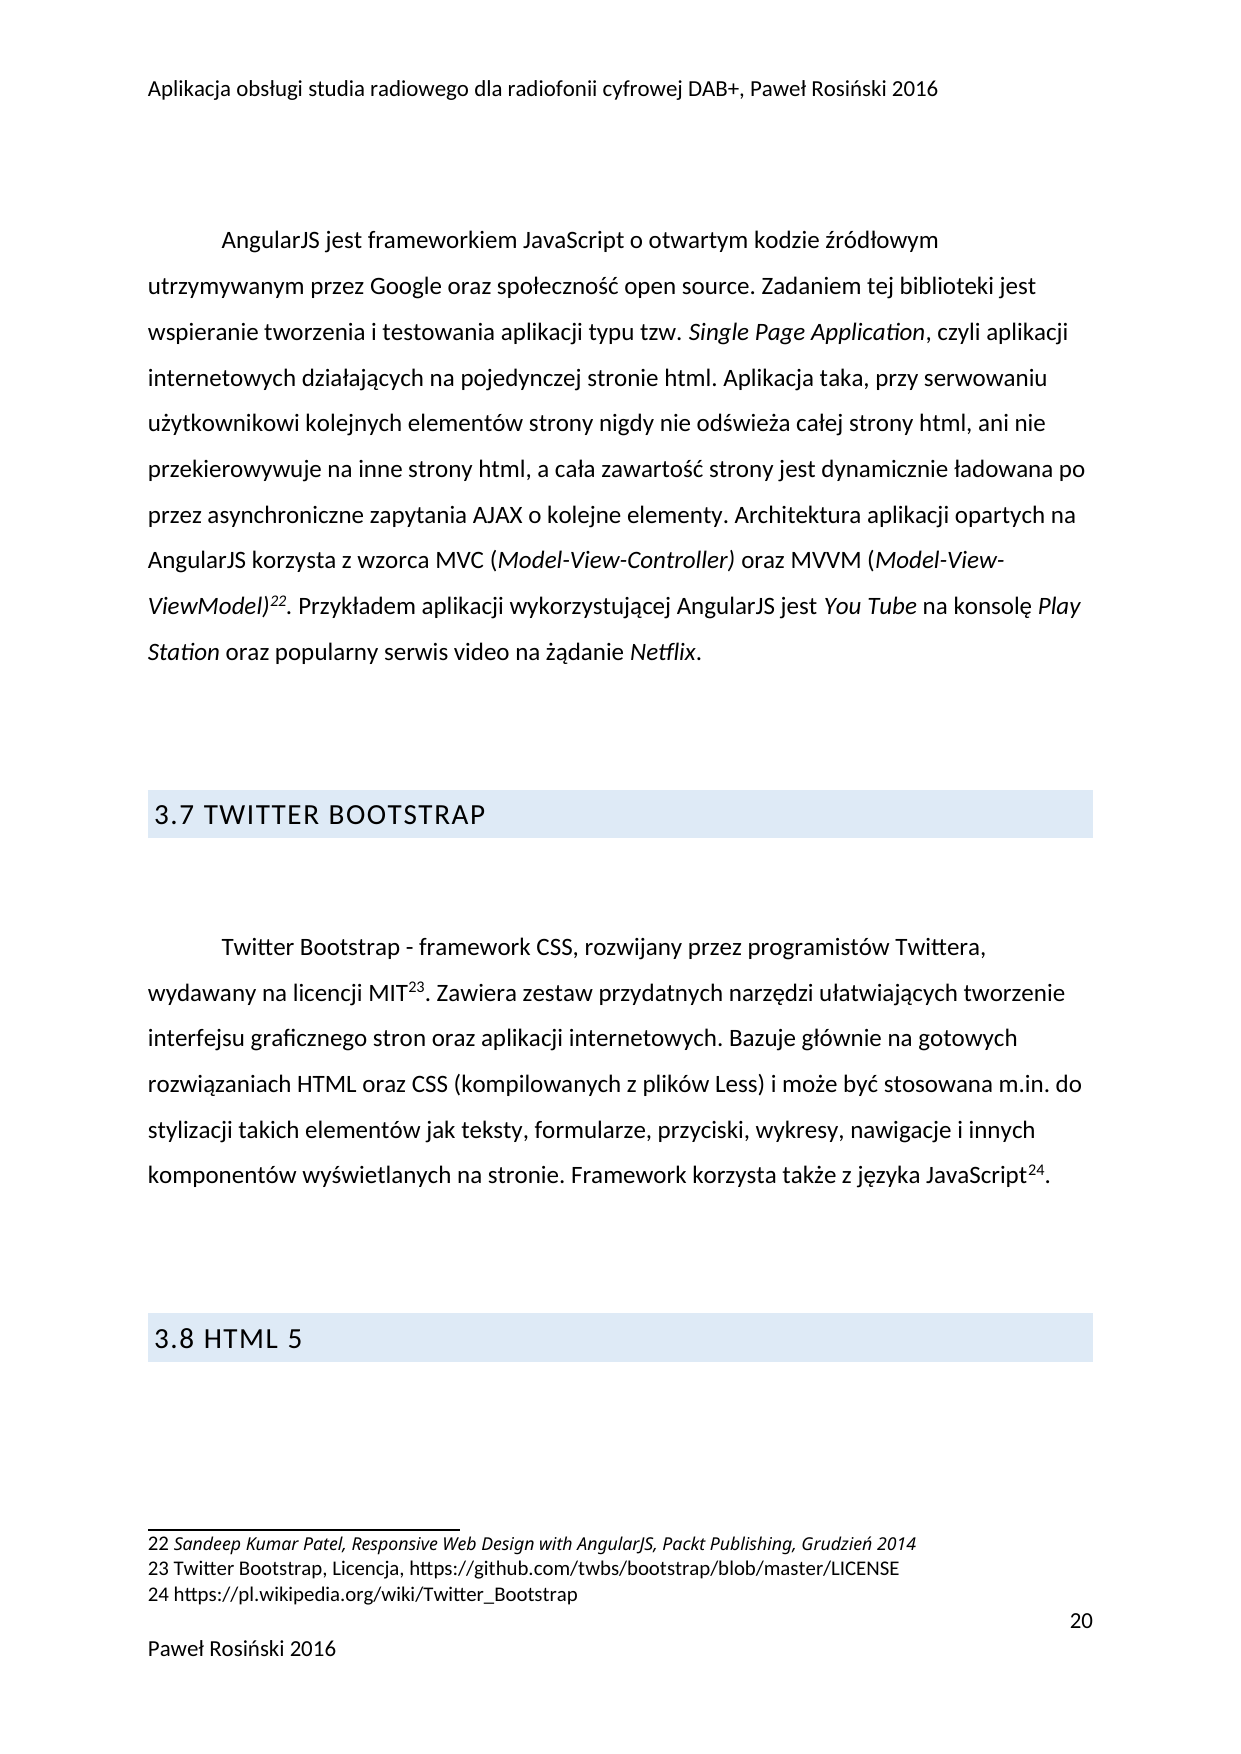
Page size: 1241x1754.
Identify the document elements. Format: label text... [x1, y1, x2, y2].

subtitle 3.7 Twitter Bootstrap [154, 796, 1086, 832]
text Twitter Bootstrap - framework CSS, rozwijany przez programistów Twittera, wydawany na licencji MIT. Zawiera zestaw przydatnych narzędzi ułatwiających tworzenie interfejsu graficznego stron oraz aplikacji internetowych. Bazuje głównie na gotowych rozwiązaniach HTML oraz CSS (kompilowanych z plików Less) i może być stosowana m.in. do stylizacji takich elementów jak teksty, formularze, przyciski, wykresy, nawigacje i innych komponentów wyświetlanych na stronie. Framework korzysta także z języka JavaScript. [148, 931, 1093, 1190]
text Sandeep Kumar Patel, Responsive Web Design with AngularJS, Packt Publishing, Grudzień 2014 [148, 1530, 1093, 1556]
text https://pl.wikipedia.org/wiki/Twitter_Bootstrap [148, 1581, 1093, 1606]
text AngularJS jest frameworkiem JavaScript o otwartym kodzie źródłowym utrzymywanym przez Google oraz społeczność open source. Zadaniem tej biblioteki jest wspieranie tworzenia i testowania aplikacji typu tzw. Single Page Application, czyli aplikacji internetowych działających na pojedynczej stronie html. Aplikacja taka, przy serwowaniu użytkownikowi kolejnych elementów strony nigdy nie odświeża całej strony html, ani nie przekierowywuje na inne strony html, a cała zawartość strony jest dynamicznie ładowana po przez asynchroniczne zapytania AJAX o kolejne elementy. Architektura aplikacji opartych na AngularJS korzysta z wzorca MVC (Model-View-Controller) oraz MVVM (Model-View-ViewModel). Przykładem aplikacji wykorzystującej AngularJS jest You Tube na konsolę Play Station oraz popularny serwis video na żądanie Netflix. [148, 224, 1093, 667]
text Twitter Bootstrap, Licencja, https://github.com/twbs/bootstrap/blob/master/LICENSE [148, 1556, 1093, 1581]
subtitle 3.8 HTML 5 [154, 1320, 1086, 1355]
